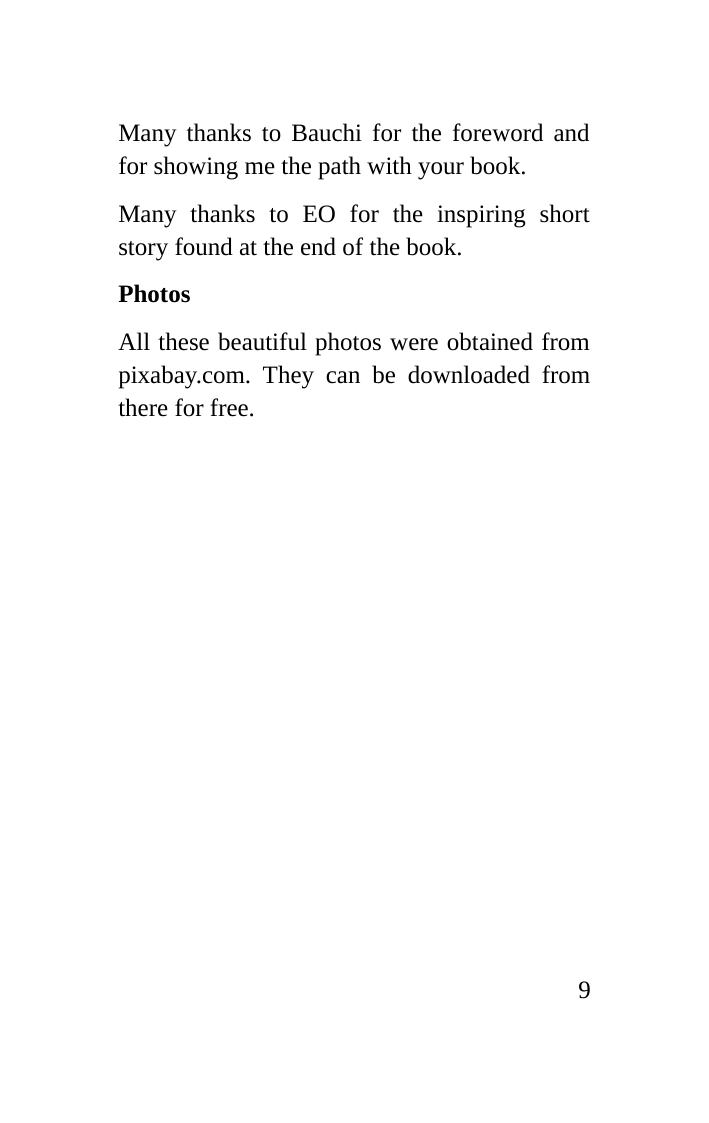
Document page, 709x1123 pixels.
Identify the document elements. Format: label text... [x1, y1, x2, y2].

text Many thanks to Bauchi for the foreword and for showing me the path with your book. [118, 118, 591, 180]
text Many thanks to EO for the inspiring short story found at the end of the book. [118, 199, 591, 261]
text Photos [118, 279, 591, 308]
text All these beautiful photos were obtained from pixabay.com. They can be downloaded from there for free. [118, 327, 591, 422]
